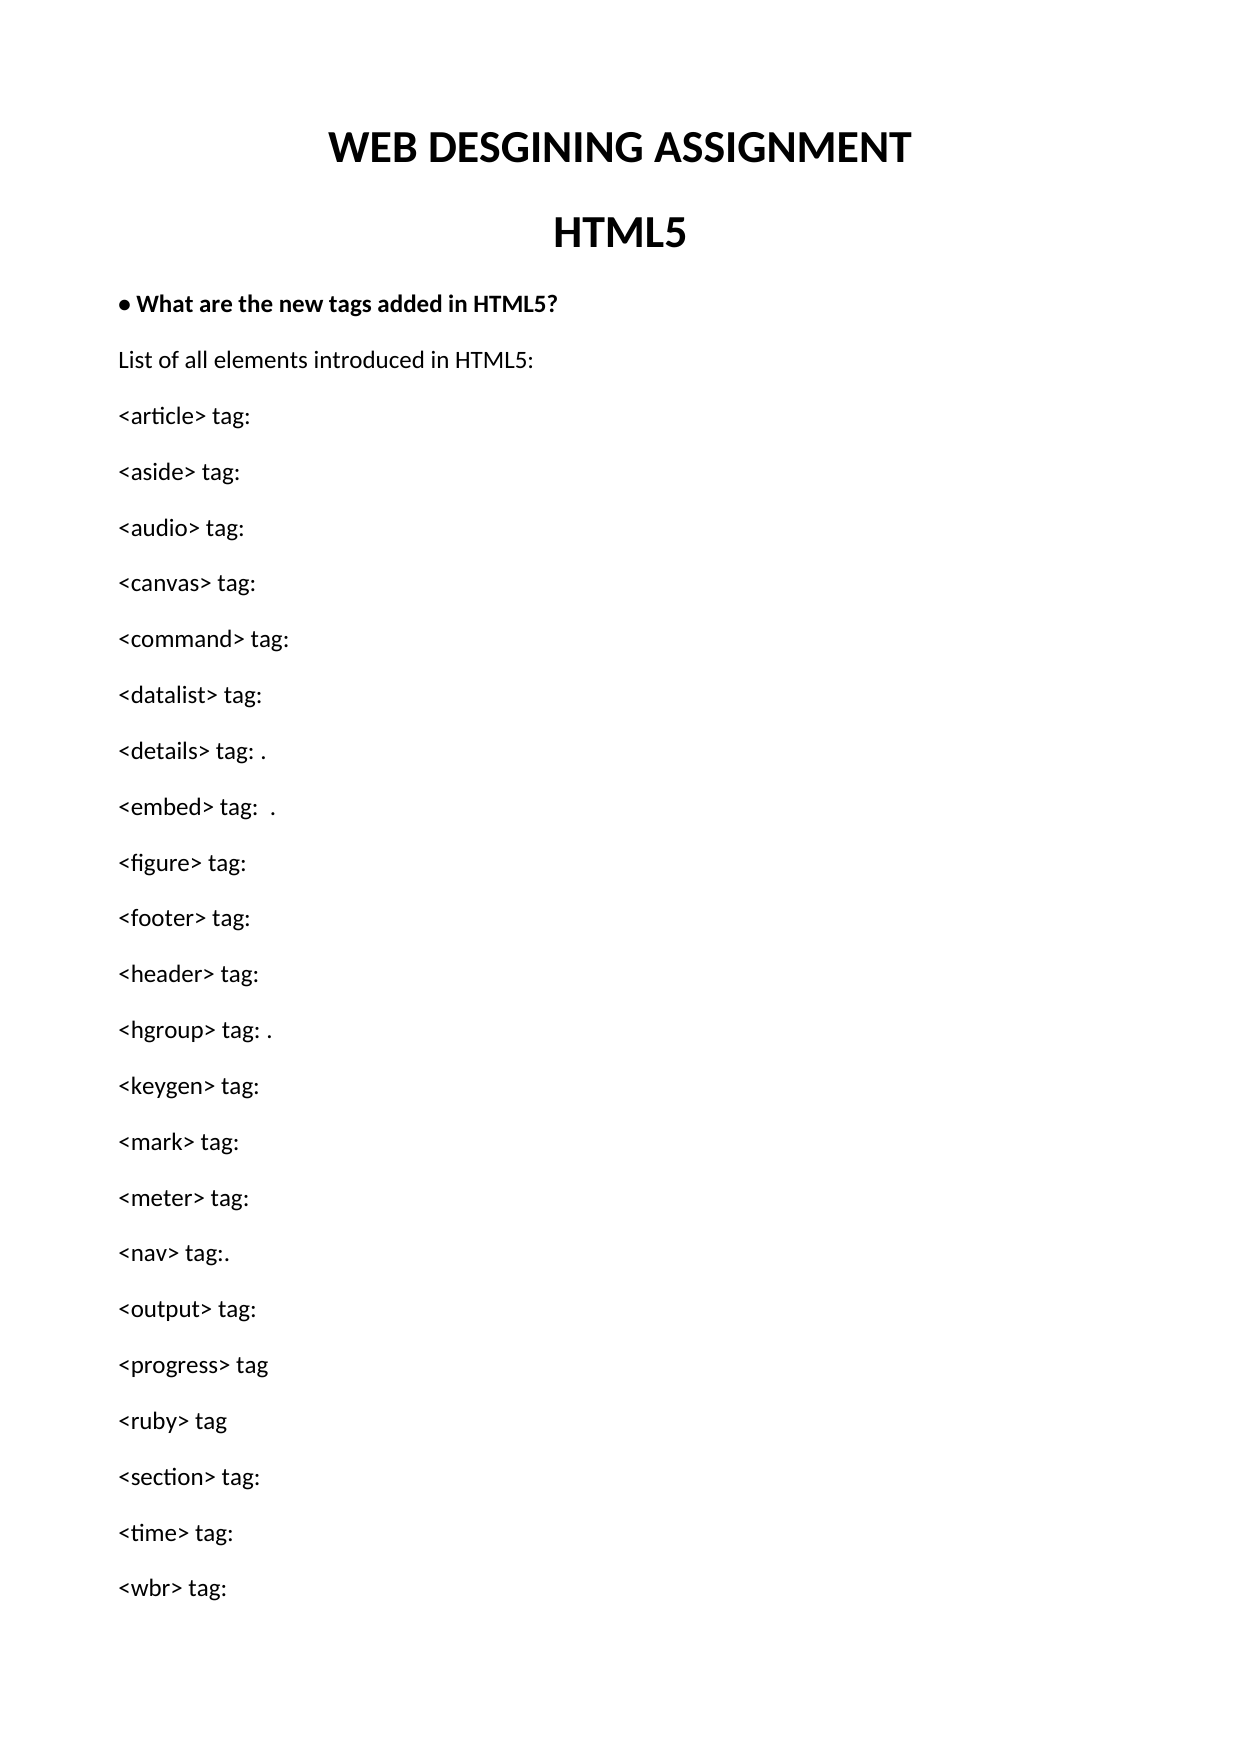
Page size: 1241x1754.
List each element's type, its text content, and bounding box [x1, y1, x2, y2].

text <datalist> tag: [118, 679, 1122, 710]
text <canvas> tag: [118, 567, 1122, 598]
text <ruby> tag [118, 1405, 1122, 1436]
text <figure> tag: [118, 847, 1122, 877]
text <header> tag: [118, 958, 1122, 989]
text <footer> tag: [118, 902, 1122, 933]
text <progress> tag [118, 1349, 1122, 1380]
text List of all elements introduced in HTML5: [118, 344, 1122, 375]
text <embed> tag: . [118, 791, 1122, 821]
text HTML5 [118, 203, 1122, 259]
text <hgroup> tag: . [118, 1014, 1122, 1045]
text <time> tag: [118, 1517, 1122, 1547]
text <nav> tag:. [118, 1237, 1122, 1268]
text <command> tag: [118, 623, 1122, 654]
text <wbr> tag: [118, 1572, 1122, 1603]
text <article> tag: [118, 400, 1122, 431]
text <aside> tag: [118, 456, 1122, 486]
text <audio> tag: [118, 512, 1122, 542]
text <section> tag: [118, 1461, 1122, 1491]
text <details> tag: . [118, 735, 1122, 766]
text <output> tag: [118, 1293, 1122, 1324]
text <mark> tag: [118, 1126, 1122, 1156]
text • What are the new tags added in HTML5? [118, 288, 1122, 319]
text WEB DESGINING ASSIGNMENT [118, 118, 1122, 174]
text <keygen> tag: [118, 1070, 1122, 1101]
text <meter> tag: [118, 1182, 1122, 1212]
